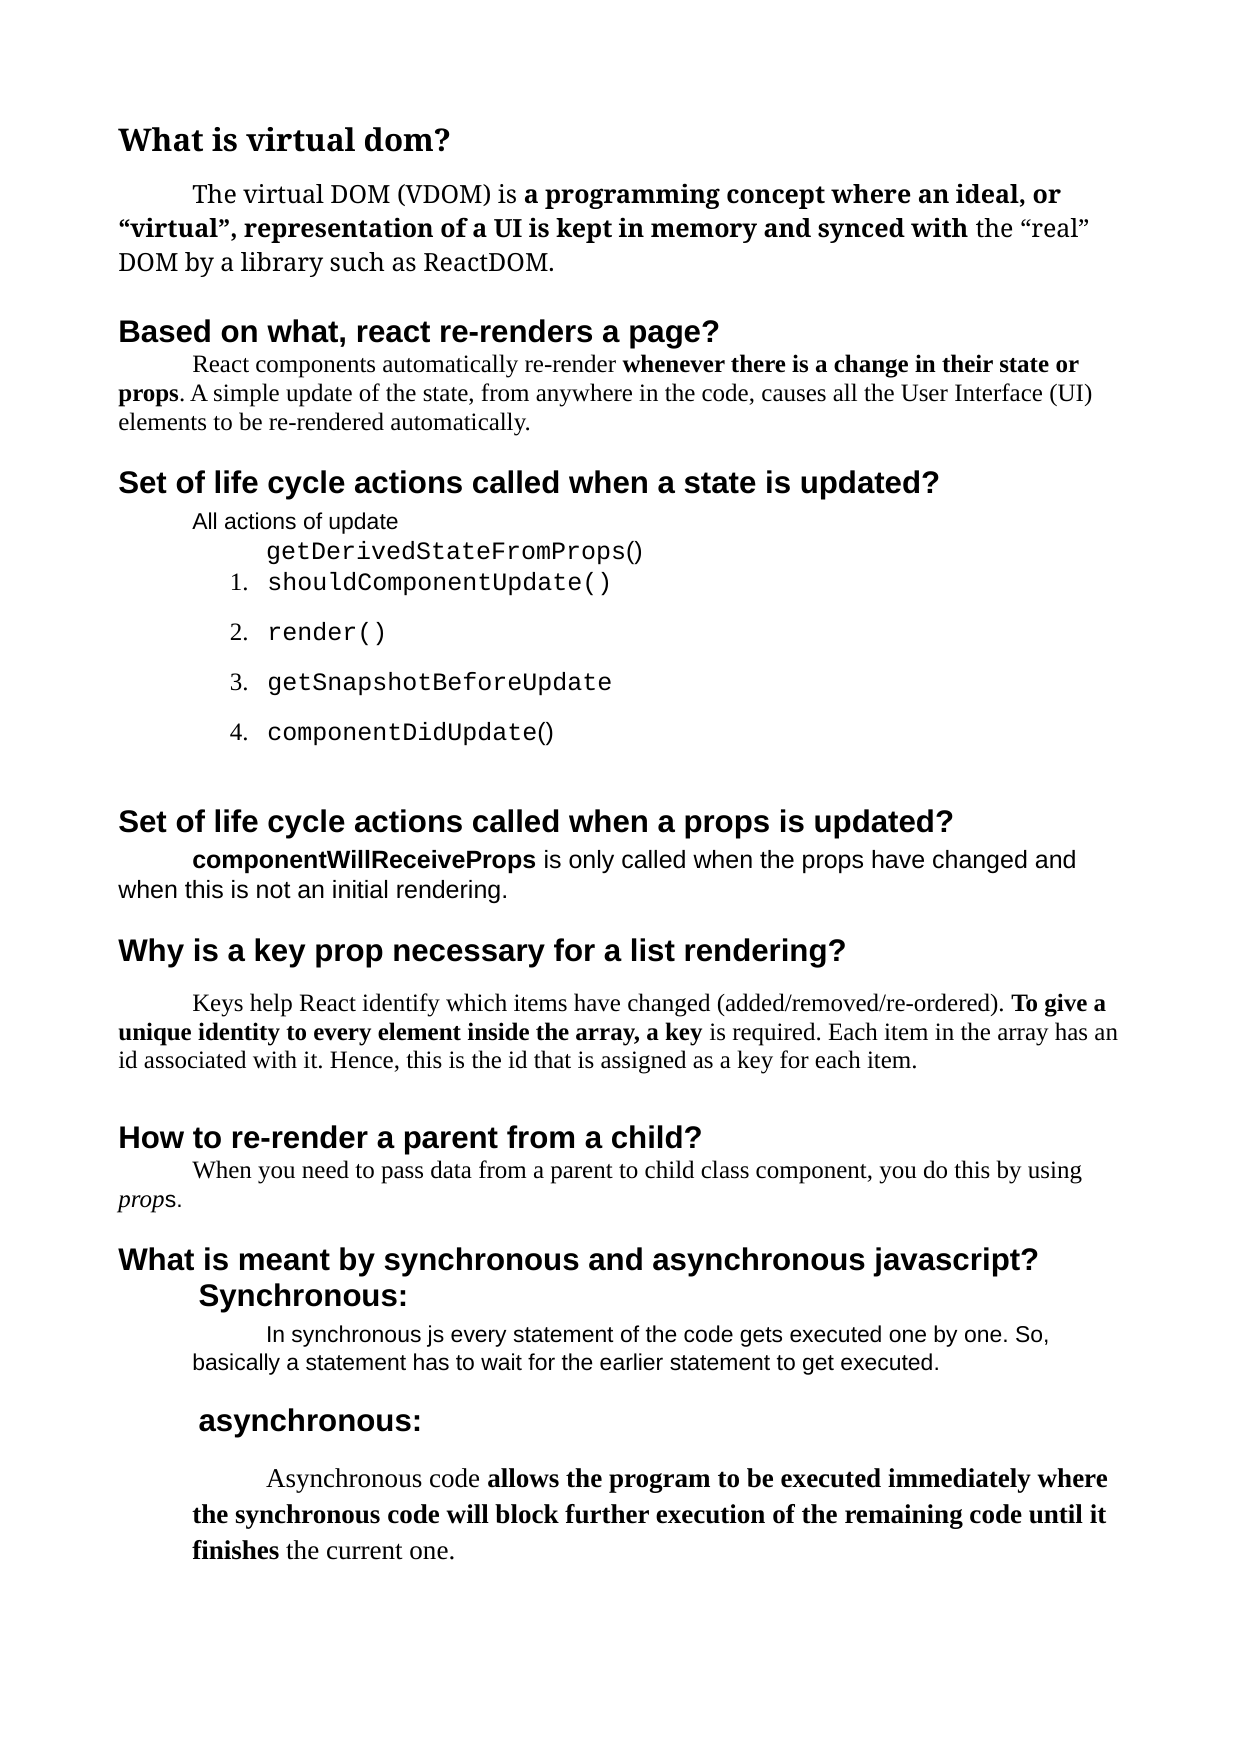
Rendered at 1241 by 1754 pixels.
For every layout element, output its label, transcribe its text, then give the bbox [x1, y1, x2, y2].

text asynchronous: [118, 1402, 1122, 1438]
list render() [229, 617, 1122, 648]
text Why is a key prop necessary for a list rendering? [118, 932, 1122, 968]
text Synchronous: [118, 1277, 1122, 1313]
text Set of life cycle actions called when a state is updated? [118, 464, 1122, 500]
text What is meant by synchronous and asynchronous javascript? [118, 1241, 1122, 1277]
text React components automatically re-render whenever there is a change in their state or props. A simple update of the state, from anywhere in the code, causes all the User Interface (UI) elements to be re-rendered automatically. [118, 349, 1122, 435]
text Based on what, react re-renders a page? [118, 313, 1122, 349]
text Set of life cycle actions called when a props is updated? [118, 803, 1122, 839]
text How to re-render a parent from a child? [118, 1119, 1122, 1155]
text The virtual DOM (VDOM) is a programming concept where an ideal, or “virtual”, representation of a UI is kept in memory and synced with the “real” DOM by a library such as ReactDOM. [118, 177, 1122, 279]
list getSnapshotBeforeUpdate [229, 667, 1122, 698]
text getDerivedStateFromProps() [118, 536, 1122, 567]
text When you need to pass data from a parent to child class component, you do this by using props. [118, 1155, 1122, 1213]
list shouldComponentUpdate() [229, 567, 1122, 598]
text Asynchronous code allows the program to be executed immediately where the synchronous code will block further execution of the remaining code until it finishes the current one. [118, 1458, 1122, 1565]
text What is virtual dom? [118, 118, 1122, 161]
text In synchronous js every statement of the code gets executed one by one. So, basically a statement has to wait for the earlier statement to get executed. [118, 1313, 1122, 1376]
text All actions of update [118, 500, 1122, 536]
list componentDidUpdate() [229, 717, 1122, 748]
text Keys help React identify which items have changed (added/removed/re-ordered). To give a unique identity to every element inside the array, a key is required. Each item in the array has an id associated with it. Hence, this is the id that is assigned as a key for each item. [118, 988, 1122, 1074]
text componentWillReceiveProps is only called when the props have changed and when this is not an initial rendering. [118, 839, 1122, 903]
